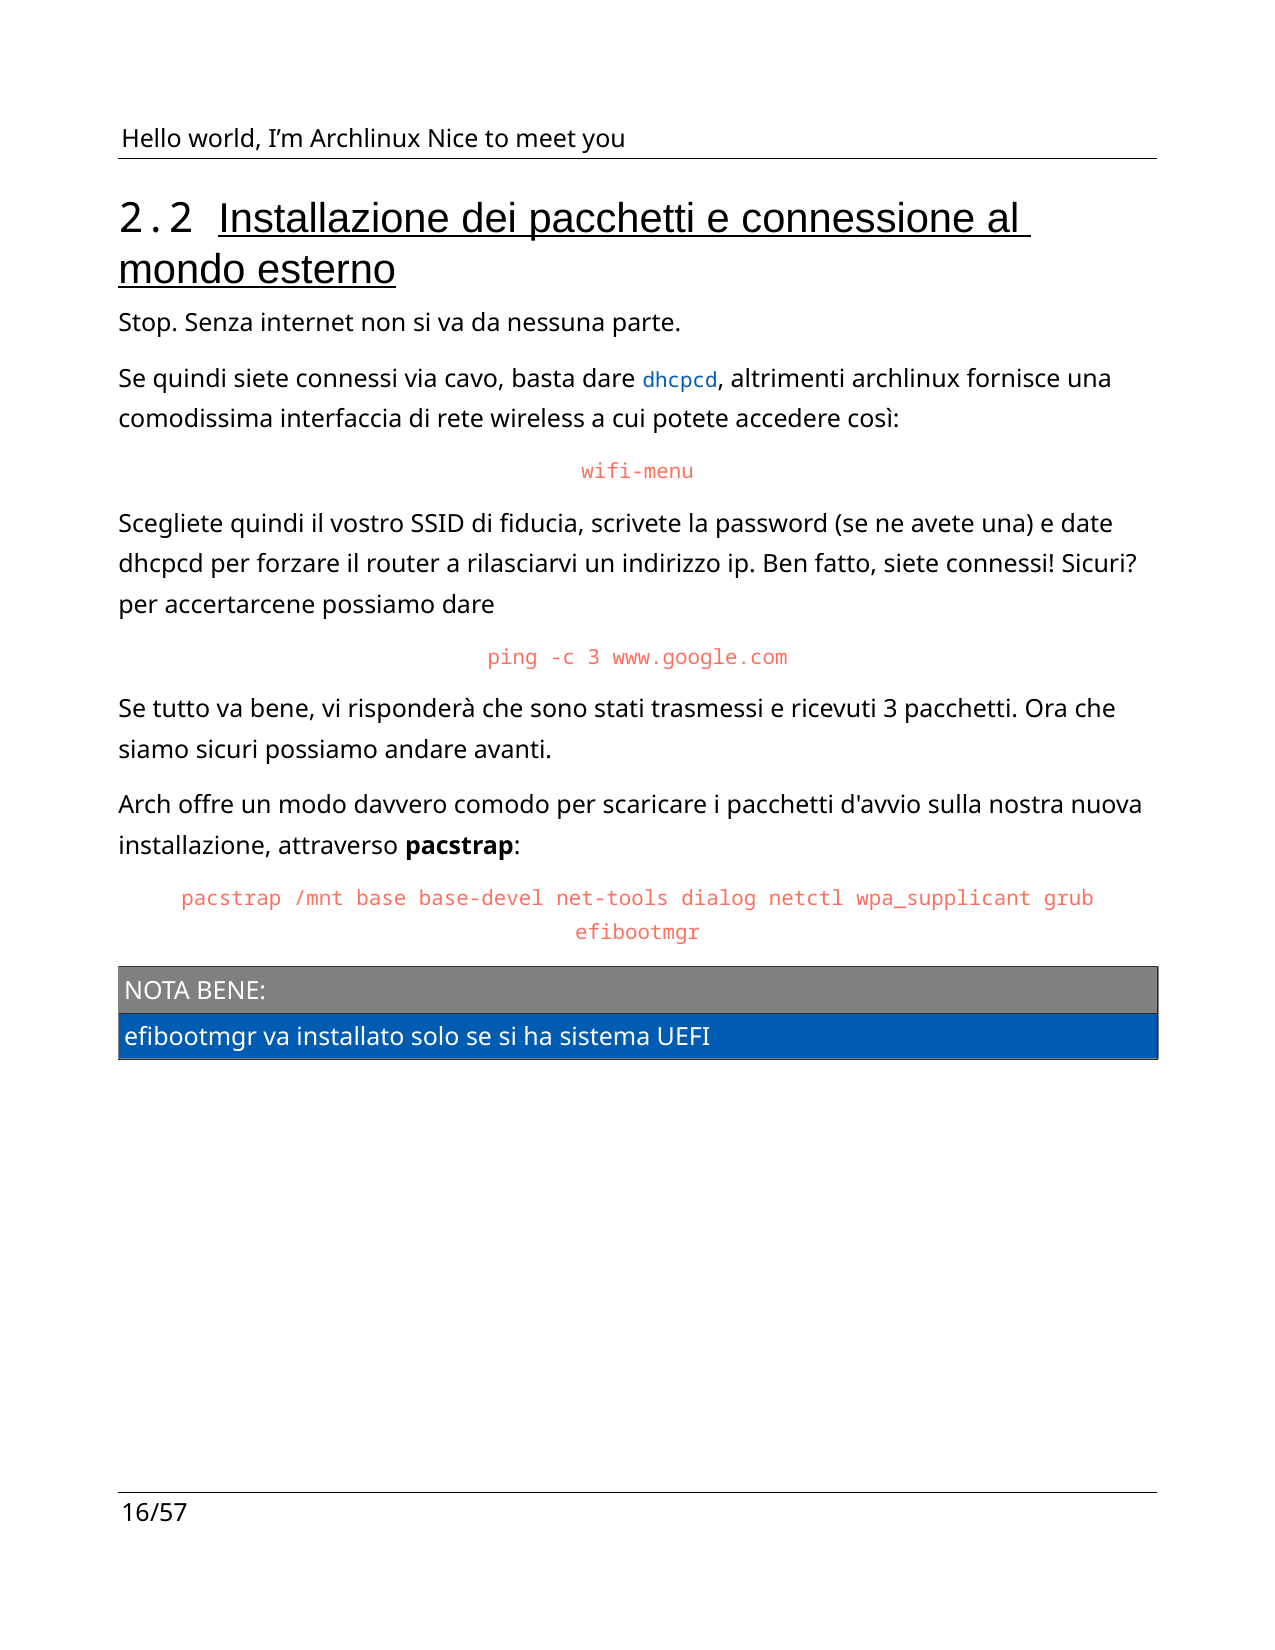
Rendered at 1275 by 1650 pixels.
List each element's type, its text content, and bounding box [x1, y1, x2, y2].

subtitle Installazione dei pacchetti e connessione al mondo esterno [118, 188, 1157, 292]
table_header NOTA BENE: [119, 968, 1157, 1012]
text Stop. Senza internet non si va da nessuna parte. [118, 305, 1157, 339]
text Se tutto va bene, vi risponderà che sono stati trasmessi e ricevuti 3 pacchetti. Ora che siamo sicuri possiamo andare avanti. [118, 691, 1157, 766]
text Arch offre un modo davvero comodo per scaricare i pacchetti d'avvio sulla nostra nuova installazione, attraverso pacstrap: [118, 787, 1157, 862]
text wifi-menu [118, 457, 1157, 485]
table_cell efibootmgr va installato solo se si ha sistema UEFI [119, 1014, 1157, 1058]
text Se quindi siete connessi via cavo, basta dare dhcpcd, altrimenti archlinux fornisce una comodissima interfaccia di rete wireless a cui potete accedere così: [118, 360, 1157, 435]
text ping -c 3 www.google.com [118, 642, 1157, 671]
text Scegliete quindi il vostro SSID di fiducia, scrivete la password (se ne avete una) e date dhcpcd per forzare il router a rilasciarvi un indirizzo ip. Ben fatto, siete connessi! Sicuri? per accertarcene possiamo dare [118, 505, 1157, 621]
text pacstrap /mnt base base-devel net-tools dialog netctl wpa_supplicant grub efibootmgr [118, 883, 1157, 946]
